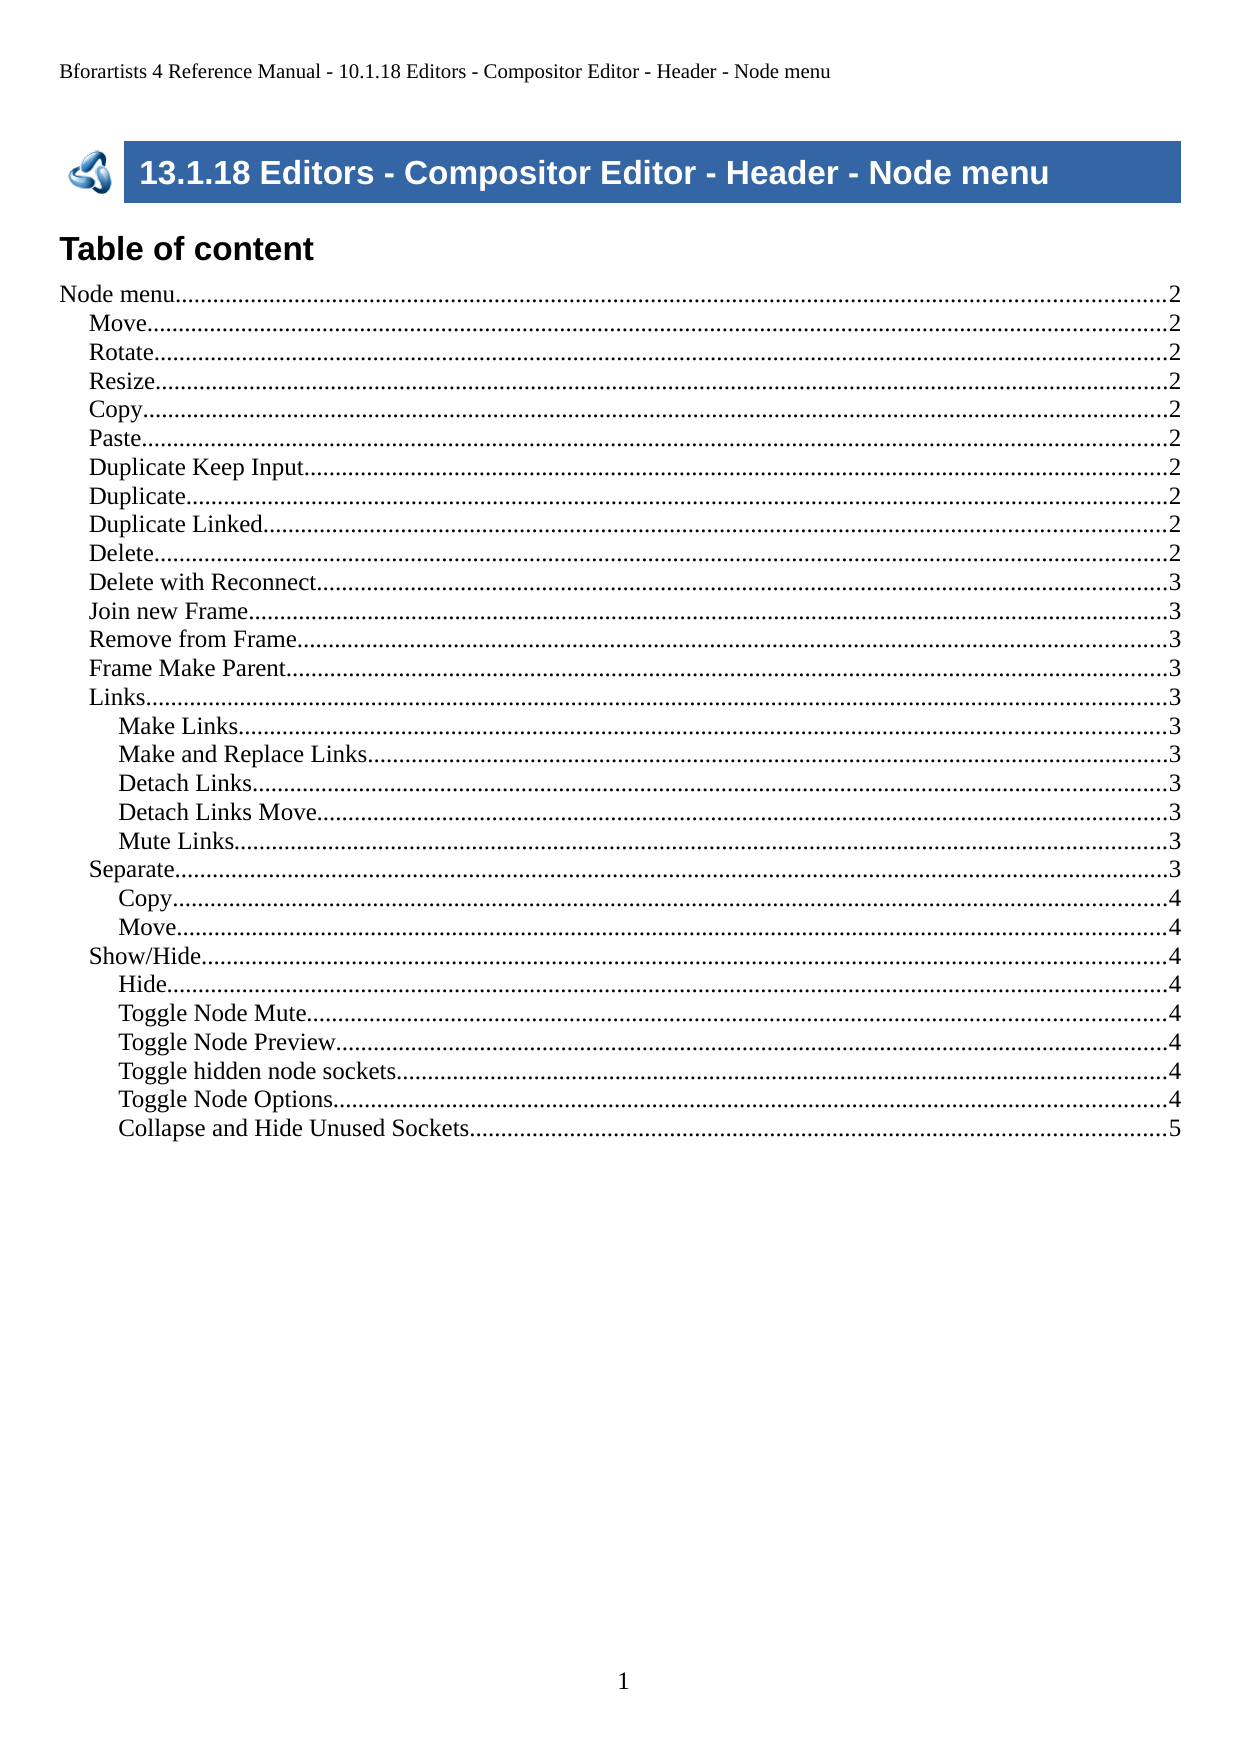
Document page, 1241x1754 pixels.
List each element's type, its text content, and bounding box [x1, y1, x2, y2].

text Separate 3 [88, 854, 1181, 883]
text Copy 4 [118, 883, 1181, 912]
text Detach Links 3 [118, 768, 1181, 797]
text Copy 2 [88, 394, 1181, 423]
text Detach Links Move 3 [118, 797, 1181, 826]
text Hide 4 [118, 969, 1181, 998]
text Toggle hidden node sockets 4 [118, 1056, 1181, 1084]
picture [65, 147, 114, 197]
table_header [59, 141, 124, 203]
text Toggle Node Options 4 [118, 1084, 1181, 1113]
text Move 4 [118, 912, 1181, 941]
text Mute Links 3 [118, 826, 1181, 854]
text Delete with Reconnect 3 [88, 567, 1181, 596]
text Duplicate Keep Input 2 [88, 452, 1181, 481]
text Remove from Frame 3 [88, 624, 1181, 653]
text Make and Replace Links 3 [118, 739, 1181, 768]
subtitle Table of content [59, 228, 1181, 267]
text Duplicate Linked 2 [88, 509, 1181, 538]
text Collapse and Hide Unused Sockets 5 [118, 1113, 1181, 1142]
text Node menu 2 [59, 279, 1181, 308]
text Delete 2 [88, 538, 1181, 567]
text Show/Hide 4 [88, 941, 1181, 969]
text Frame Make Parent 3 [88, 653, 1181, 682]
text Paste 2 [88, 423, 1181, 452]
text Make Links 3 [118, 711, 1181, 739]
text Duplicate 2 [88, 481, 1181, 509]
text Toggle Node Preview 4 [118, 1027, 1181, 1056]
text Move 2 [88, 308, 1181, 337]
text Join new Frame 3 [88, 596, 1181, 624]
text Links 3 [88, 682, 1181, 711]
table_header 13.1.18 Editors - Compositor Editor - Header - Node menu [124, 141, 1181, 203]
text Resize 2 [88, 366, 1181, 394]
text Toggle Node Mute 4 [118, 998, 1181, 1027]
text Rotate 2 [88, 337, 1181, 366]
